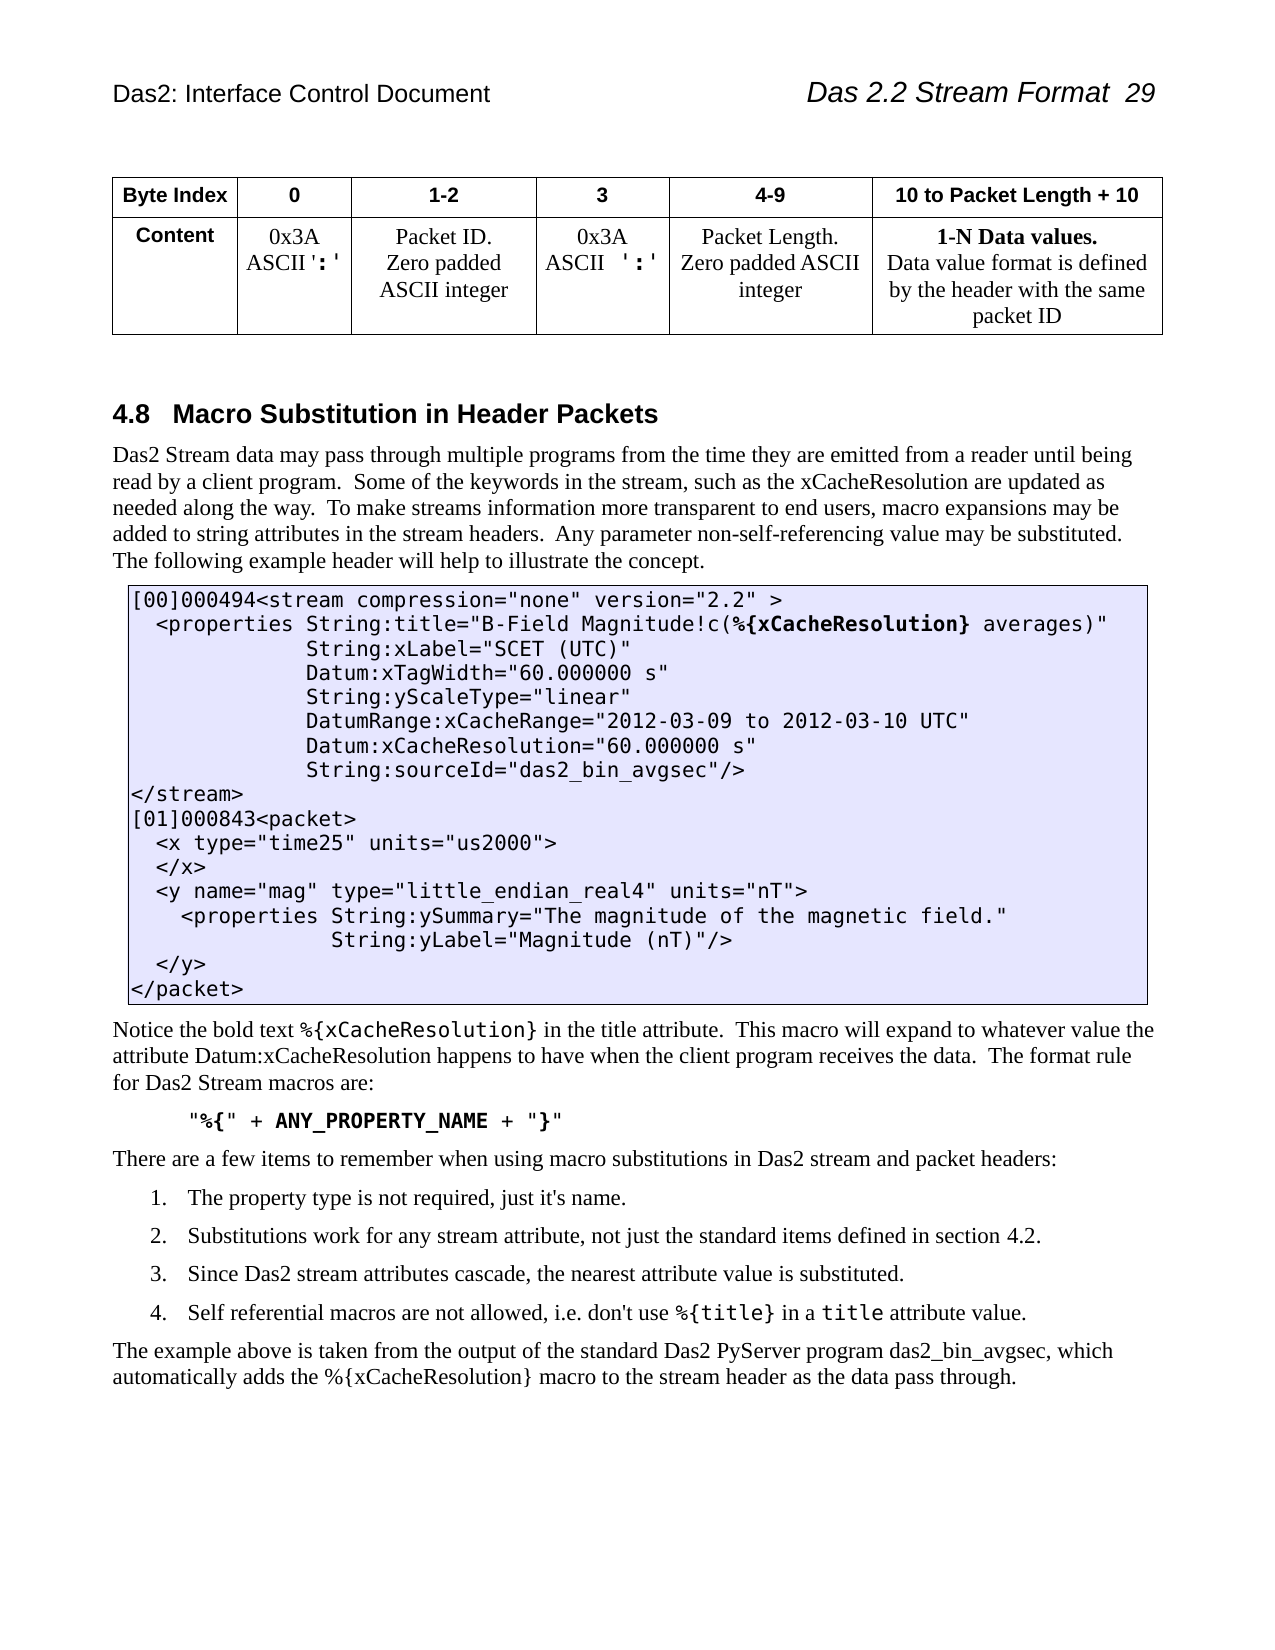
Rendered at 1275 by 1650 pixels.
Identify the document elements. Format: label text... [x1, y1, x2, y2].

text Datum:xTagWidth="60.000000 s" [129, 658, 1147, 682]
table_header 1-2 [352, 178, 536, 217]
text String:xLabel="SCET (UTC)" [129, 634, 1147, 658]
text There are a few items to remember when using macro substitutions in Das2 stream and packet headers: [112, 1145, 1162, 1172]
text </stream> [129, 779, 1147, 803]
table_header 0 [238, 178, 351, 217]
text DatumRange:xCacheRange="2012-03-09 to 2012-03-10 UTC" [129, 706, 1147, 731]
table_cell Content [113, 218, 237, 334]
list Self referential macros are not allowed, i.e. don't use %{title} in a title attribute value. [150, 1299, 1162, 1325]
table_cell 0x3A ASCII ':' [537, 218, 669, 334]
table_cell Packet ID. Zero padded ASCII integer [352, 218, 536, 334]
table_header 4-9 [670, 178, 872, 217]
text The example above is taken from the output of the standard Das2 PyServer program das2_bin_avgsec, which automatically adds the %{xCacheResolution} macro to the stream header as the data pass through. [112, 1337, 1162, 1390]
text [00]000494<stream compression="none" version="2.2" > [129, 586, 1147, 609]
text <properties String:title="B-Field Magnitude!c(%{xCacheResolution} averages)" [129, 609, 1147, 634]
table_cell 0x3A ASCII ':' [238, 218, 351, 334]
text </x> [129, 852, 1147, 876]
text Das2 Stream data may pass through multiple programs from the time they are emitted from a reader until being read by a client program. Some of the keywords in the stream, such as the xCacheResolution are updated as needed along the way. To make streams information more transparent to end users, macro expansions may be added to string attributes in the stream headers. Any parameter non-self-referencing value may be substituted. The following example header will help to illustrate the concept. [112, 441, 1162, 573]
table_header Byte Index [113, 178, 237, 217]
table_cell Packet Length. Zero padded ASCII integer [670, 218, 872, 334]
list Substitutions work for any stream attribute, not just the standard items defined in section 4.2. [150, 1222, 1162, 1248]
text <properties String:ySummary="The magnitude of the magnetic field." [129, 901, 1147, 925]
text <x type="time25" units="us2000"> [129, 828, 1147, 852]
text <y name="mag" type="little_endian_real4" units="nT"> [129, 876, 1147, 901]
text Notice the bold text %{xCacheResolution} in the title attribute. This macro will expand to whatever value the attribute Datum:xCacheResolution happens to have when the client program receives the data. The format rule for Das2 Stream macros are: [112, 1016, 1162, 1095]
text </y> [129, 949, 1147, 973]
text Datum:xCacheResolution="60.000000 s" [129, 731, 1147, 755]
text [01]000843<packet> [129, 803, 1147, 828]
table_cell 1-N Data values. Data value format is defined by the header with the same packet ID [873, 218, 1162, 334]
text String:yScaleType="linear" [129, 682, 1147, 706]
table_header 3 [537, 178, 669, 217]
table_header 10 to Packet Length + 10 [873, 178, 1162, 217]
list The property type is not required, just it's name. [150, 1184, 1162, 1210]
text String:sourceId="das2_bin_avgsec"/> [129, 755, 1147, 779]
text String:yLabel="Magnitude (nT)"/> [129, 925, 1147, 949]
text "%{" + ANY_PROPERTY_NAME + "}" [112, 1107, 1162, 1133]
list Since Das2 stream attributes cascade, the nearest attribute value is substituted. [150, 1260, 1162, 1287]
text </packet> [129, 973, 1147, 1004]
subtitle Macro Substitution in Header Packets [112, 398, 1162, 429]
